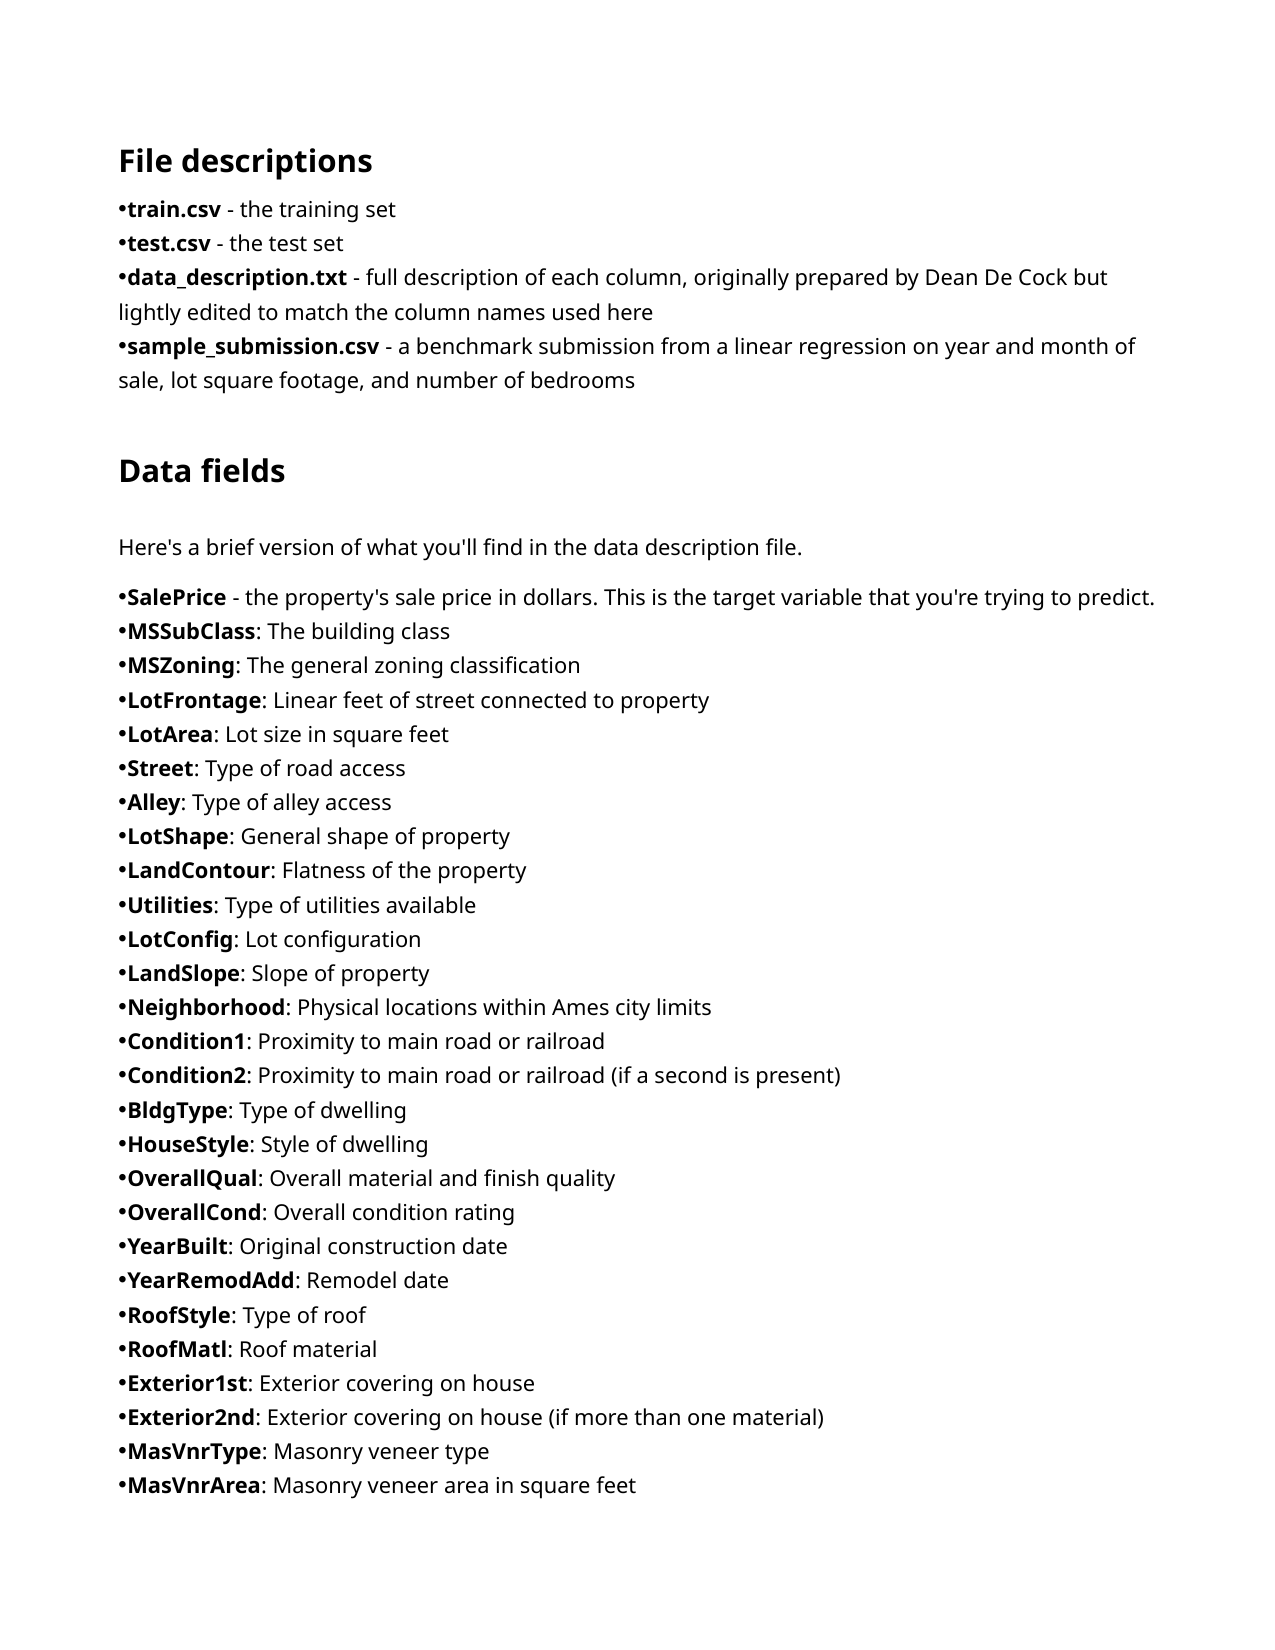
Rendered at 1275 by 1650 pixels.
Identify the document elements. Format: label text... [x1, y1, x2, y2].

subtitle File descriptions [118, 139, 1157, 182]
list Exterior1st: Exterior covering on house [118, 1368, 1157, 1398]
list LandContour: Flatness of the property [118, 855, 1157, 885]
list MasVnrArea: Masonry veneer area in square feet [118, 1470, 1157, 1500]
list data_description.txt - full description of each column, originally prepared by Dean De Cock but lightly edited to match the column names used here [118, 262, 1157, 326]
list YearRemodAdd: Remodel date [118, 1265, 1157, 1295]
list Neighborhood: Physical locations within Ames city limits [118, 992, 1157, 1022]
list Condition1: Proximity to main road or railroad [118, 1026, 1157, 1056]
list YearBuilt: Original construction date [118, 1231, 1157, 1261]
list OverallQual: Overall material and finish quality [118, 1163, 1157, 1193]
list sample_submission.csv - a benchmark submission from a linear regression on year and month of sale, lot square footage, and number of bedrooms [118, 331, 1157, 395]
subtitle Data fields [118, 449, 1157, 492]
list SalePrice - the property's sale price in dollars. This is the target variable that you're trying to predict. [118, 582, 1157, 612]
list RoofMatl: Roof material [118, 1334, 1157, 1363]
list train.csv - the training set [118, 194, 1157, 224]
list OverallCond: Overall condition rating [118, 1197, 1157, 1227]
list Street: Type of road access [118, 753, 1157, 783]
list LotFrontage: Linear feet of street connected to property [118, 684, 1157, 714]
list LotShape: General shape of property [118, 821, 1157, 851]
list test.csv - the test set [118, 228, 1157, 258]
list Utilities: Type of utilities available [118, 889, 1157, 919]
list LotConfig: Lot configuration [118, 924, 1157, 953]
list MSSubClass: The building class [118, 616, 1157, 646]
list BldgType: Type of dwelling [118, 1094, 1157, 1124]
list MSZoning: The general zoning classification [118, 650, 1157, 680]
list HouseStyle: Style of dwelling [118, 1129, 1157, 1158]
list LotArea: Lot size in square feet [118, 719, 1157, 748]
text Here's a brief version of what you'll find in the data description file. [118, 532, 1157, 562]
list Exterior2nd: Exterior covering on house (if more than one material) [118, 1402, 1157, 1432]
list MasVnrType: Masonry veneer type [118, 1436, 1157, 1466]
list Alley: Type of alley access [118, 787, 1157, 817]
list RoofStyle: Type of roof [118, 1299, 1157, 1329]
list LandSlope: Slope of property [118, 958, 1157, 988]
list Condition2: Proximity to main road or railroad (if a second is present) [118, 1060, 1157, 1090]
